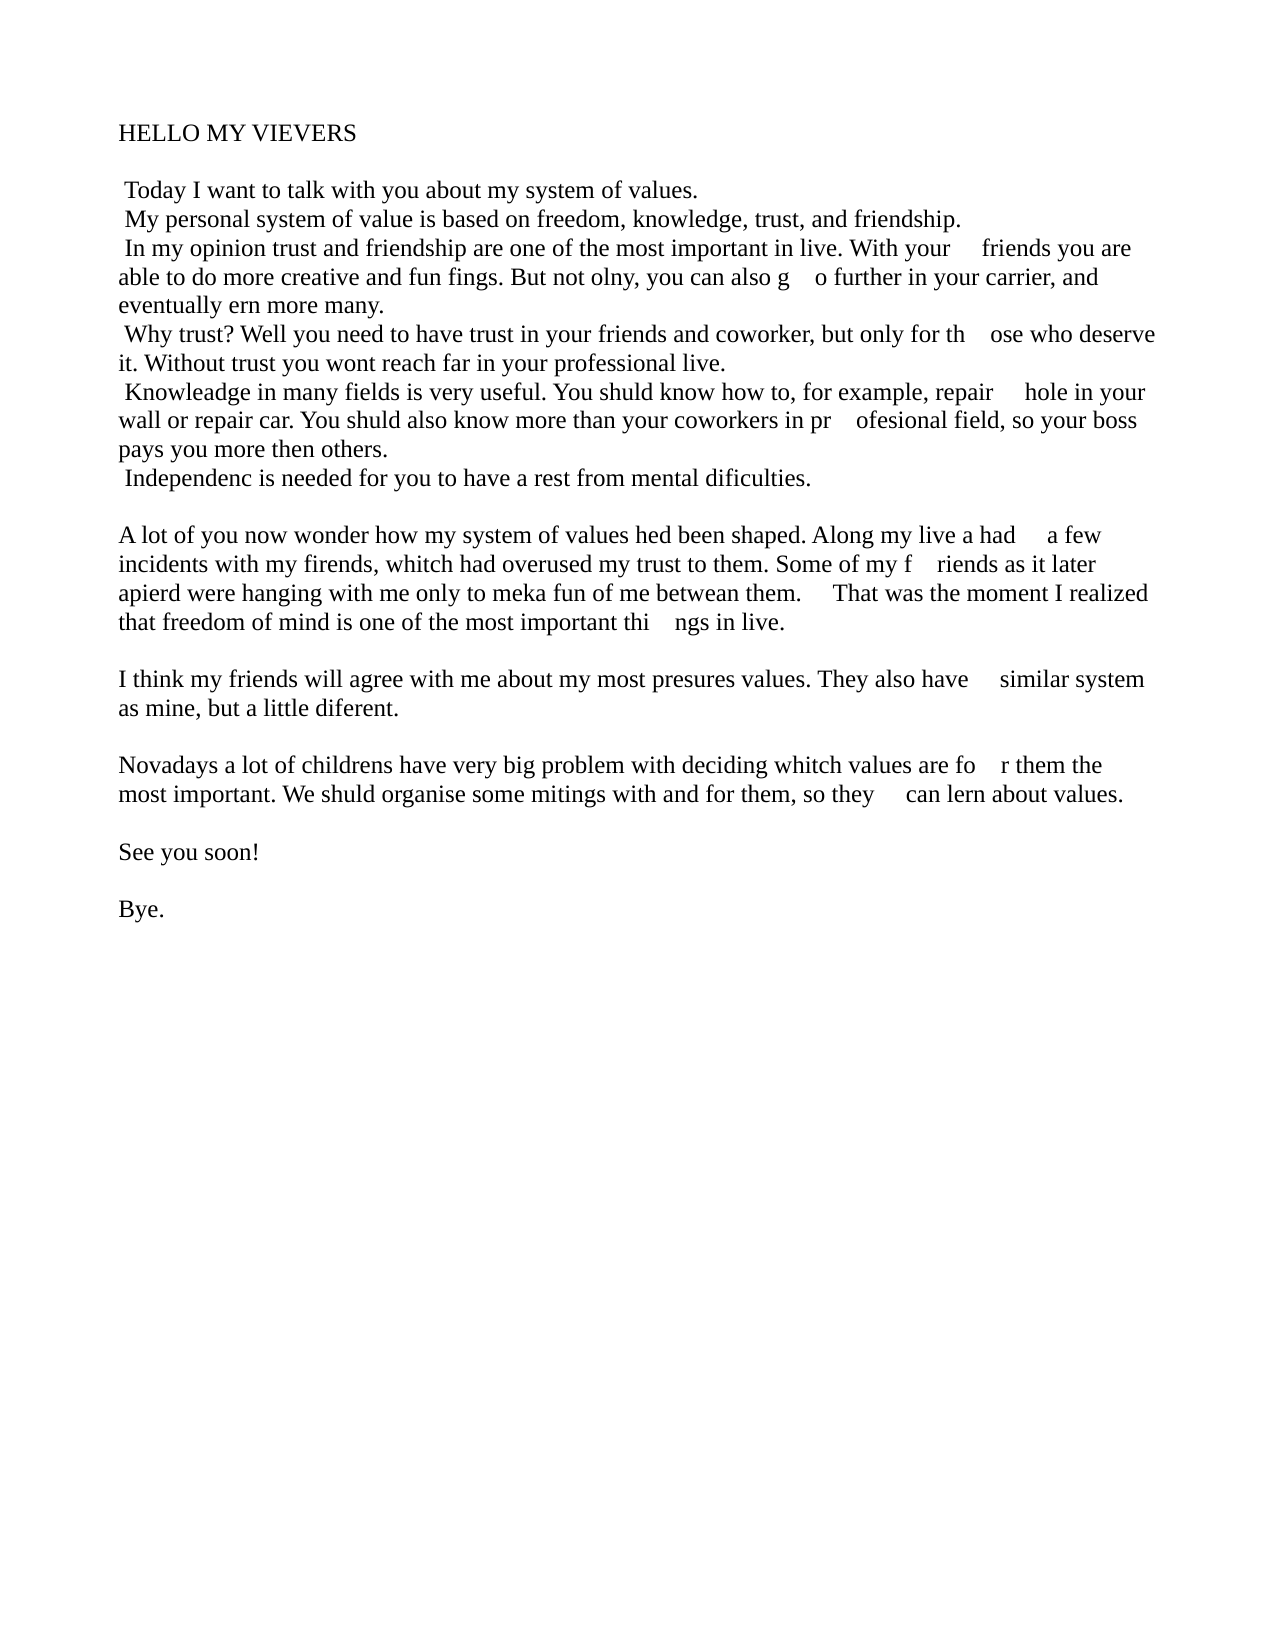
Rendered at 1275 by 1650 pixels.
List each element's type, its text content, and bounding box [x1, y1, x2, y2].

text A lot of you now wonder how my system of values hed been shaped. Along my live a had a few incidents with my firends, whitch had overused my trust to them. Some of my f riends as it later apierd were hanging with me only to meka fun of me betwean them. That was the moment I realized that freedom of mind is one of the most important thi ngs in live. [118, 521, 1157, 636]
text See you soon! [118, 837, 1157, 866]
text My personal system of value is based on freedom, knowledge, trust, and friendship. [118, 204, 1157, 233]
text Today I want to talk with you about my system of values. [118, 176, 1157, 204]
text I think my friends will agree with me about my most presures values. They also have similar system as mine, but a little diferent. [118, 664, 1157, 722]
text Independenc is needed for you to have a rest from mental dificulties. [118, 463, 1157, 492]
text Why trust? Well you need to have trust in your friends and coworker, but only for th ose who deserve it. Without trust you wont reach far in your professional live. [118, 319, 1157, 377]
text Novadays a lot of childrens have very big problem with deciding whitch values are fo r them the most important. We shuld organise some mitings with and for them, so they can lern about values. [118, 751, 1157, 808]
text Knowleadge in many fields is very useful. You shuld know how to, for example, repair hole in your wall or repair car. You shuld also know more than your coworkers in pr ofesional field, so your boss pays you more then others. [118, 377, 1157, 463]
text Bye. [118, 894, 1157, 923]
text HELLO MY VIEVERS [118, 118, 1157, 147]
text In my opinion trust and friendship are one of the most important in live. With your friends you are able to do more creative and fun fings. But not olny, you can also g o further in your carrier, and eventually ern more many. [118, 233, 1157, 319]
